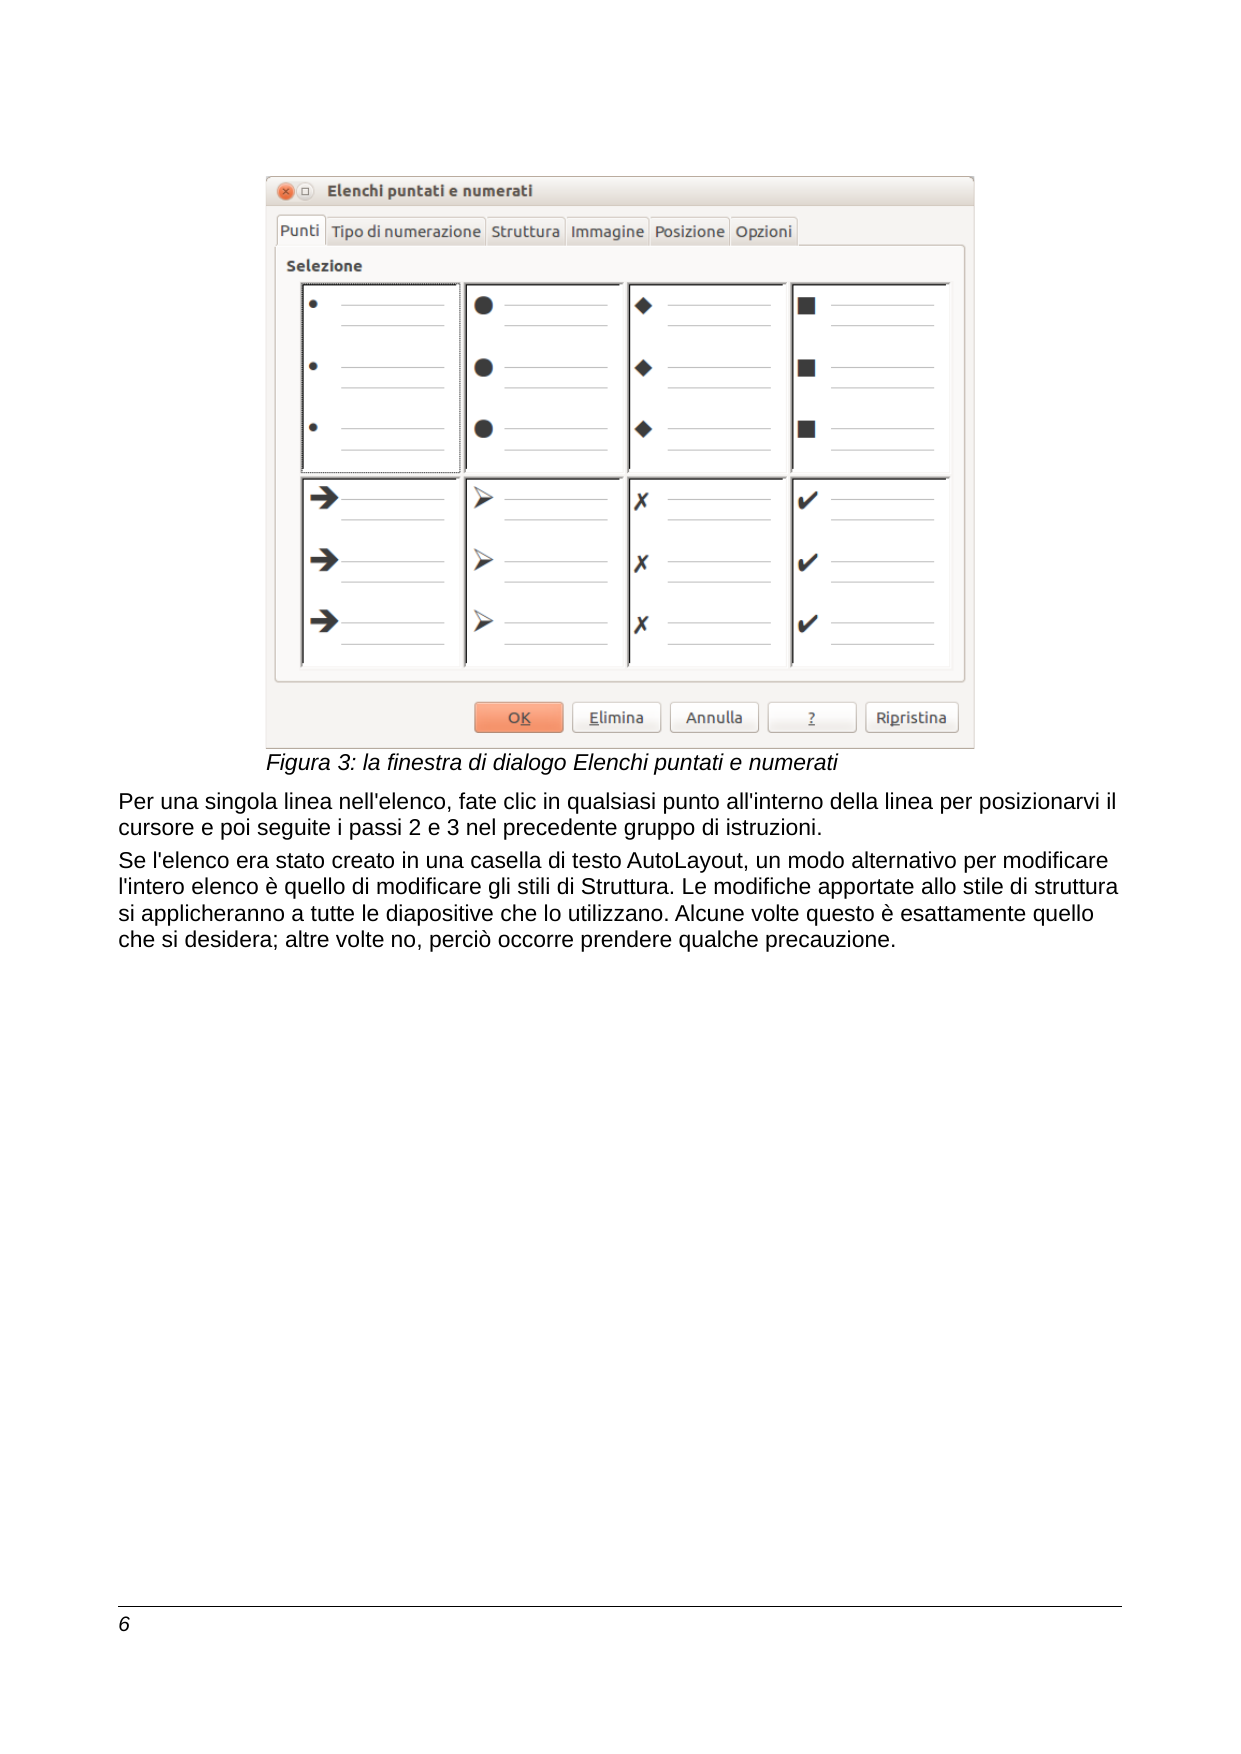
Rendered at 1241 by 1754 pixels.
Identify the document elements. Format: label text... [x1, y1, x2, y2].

picture [265, 176, 975, 749]
list Per una singola linea nell'elenco, fate clic in qualsiasi punto all'interno della linea per posizionarvi il cursore e poi seguite i passi 2 e 3 nel precedente gruppo di istruzioni. [118, 788, 1122, 840]
text Figura 3: la finestra di dialogo Elenchi puntati e numerati [266, 749, 974, 775]
text Se l'elenco era stato creato in una casella di testo AutoLayout, un modo alternativo per modificare l'intero elenco è quello di modificare gli stili di Struttura. Le modifiche apportate allo stile di struttura si applicheranno a tutte le diapositive che lo utilizzano. Alcune volte questo è esattamente quello che si desidera; altre volte no, perciò occorre prendere qualche precauzione. [118, 847, 1122, 952]
